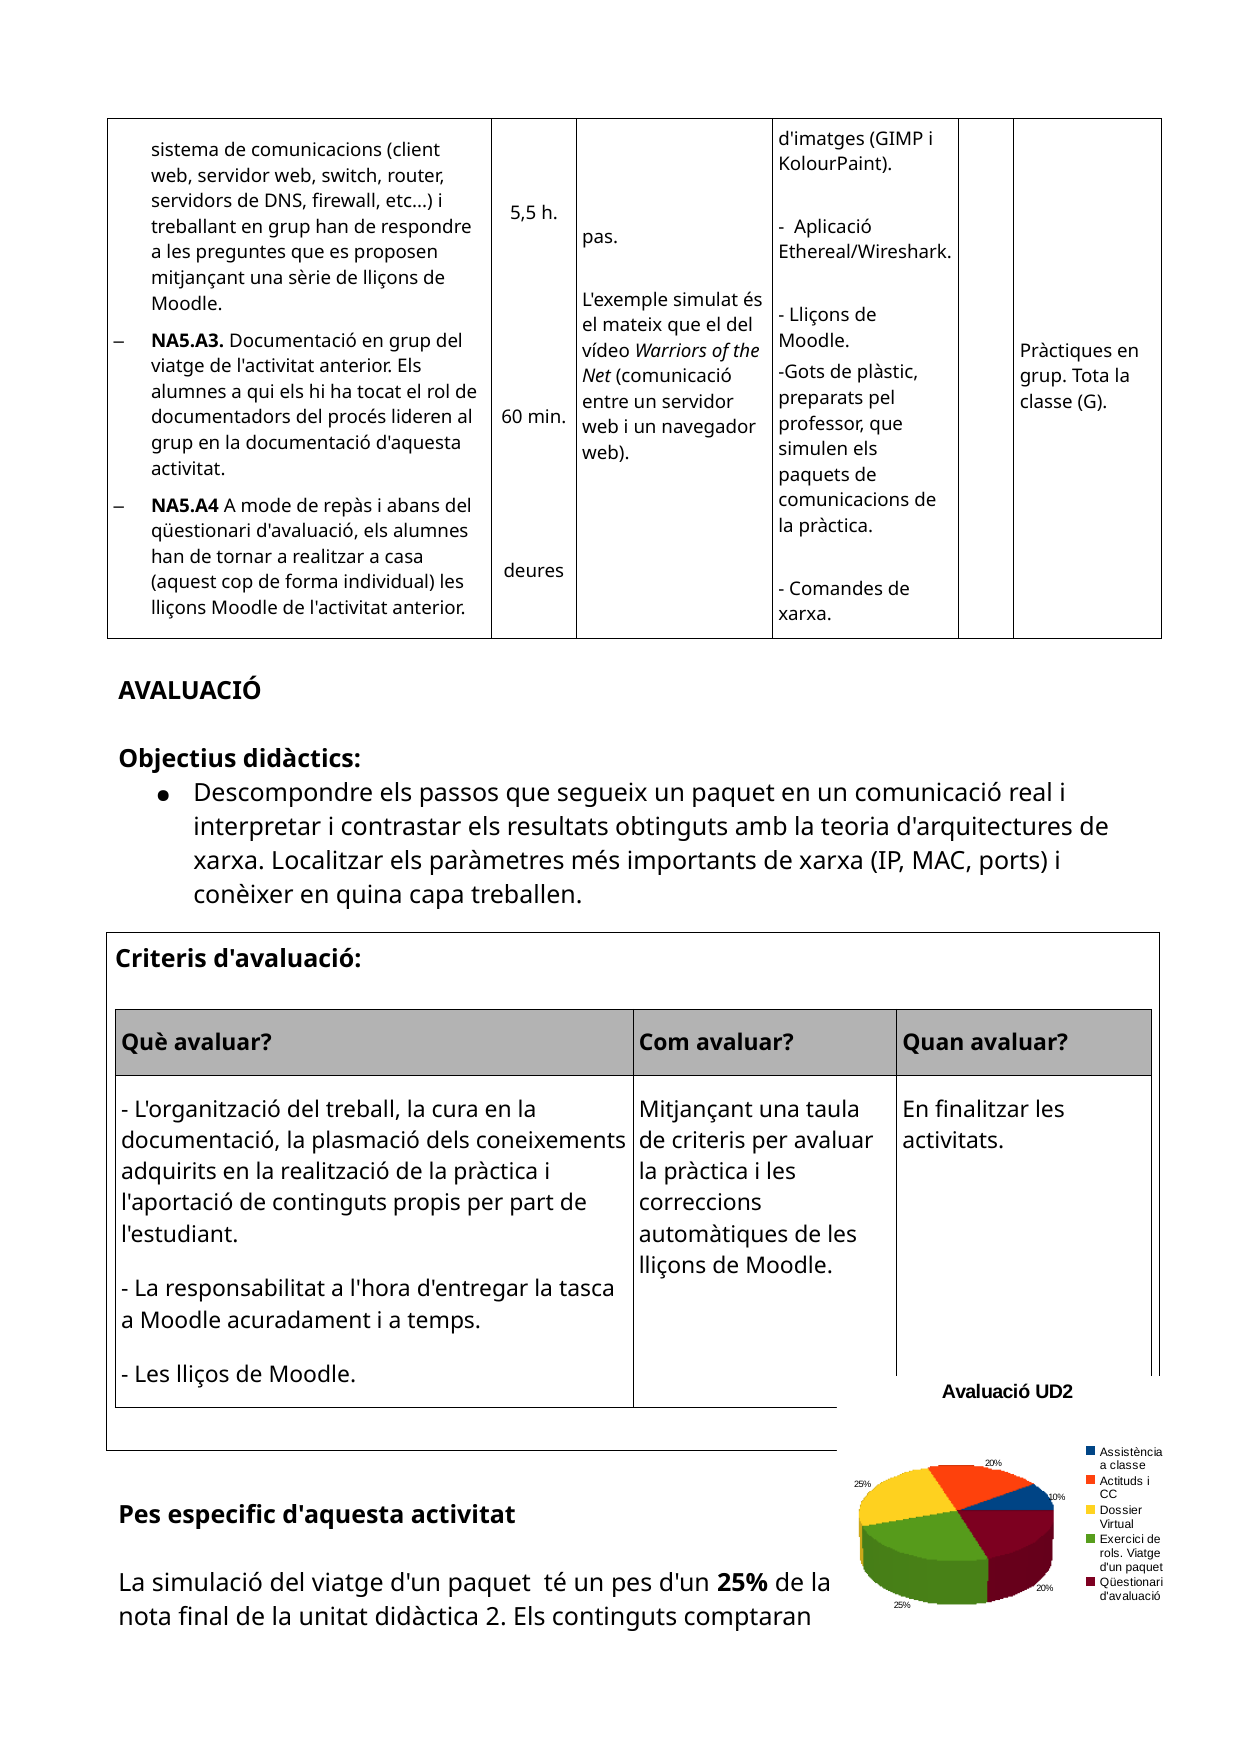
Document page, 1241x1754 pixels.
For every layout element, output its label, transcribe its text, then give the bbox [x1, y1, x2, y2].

text AVALUACIÓ [118, 673, 1122, 707]
table_cell d'imatges (GIMP i KolourPaint). - Aplicació Ethereal/Wireshark. - Lliçons de Moodle. -Gots de plàstic, preparats pel professor, que simulen els paquets de comunicacions de la pràctica. - Comandes de xarxa. [773, 119, 958, 637]
text La simulació del viatge d'un paquet té un pes d'un 25% de la nota final de la unitat didàctica 2. Els continguts comptaran [118, 1564, 836, 1632]
table_header Quan avaluar? [897, 1010, 1151, 1075]
text Criteris d'avaluació: [115, 941, 1151, 974]
text Objectius didàctics: [118, 741, 1122, 775]
list Descompondre els passos que segueix un paquet en un comunicació real i interpretar i contrastar els resultats obtinguts amb la teoria d'arquitectures de xarxa. Localitzar els paràmetres més importants de xarxa (IP, MAC, ports) i conèixer en quina capa treballen. [156, 775, 1122, 911]
table_cell Mitjançant una taula de criteris per avaluar la pràctica i les correccions automàtiques de les lliçons de Moodle. [634, 1076, 896, 1407]
table_cell - L'organització del treball, la cura en la documentació, la plasmació dels coneixements adquirits en la realització de la pràctica i l'aportació de continguts propis per part de l'estudiant. - La responsabilitat a l'hora d'entregar la tasca a Moodle acuradament i a temps. - Les lliços de Moodle. [116, 1076, 633, 1407]
table_cell Pràctiques en grup. Tota la classe (G). [1014, 119, 1161, 637]
text Pes especific d'aquesta activitat [118, 1496, 836, 1530]
table_cell pas. L'exemple simulat és el mateix que el del vídeo Warriors of the Net (comunicació entre un servidor web i un navegador web). [577, 119, 772, 637]
table_cell 5,5 h. 60 min. deures [492, 119, 576, 637]
table_header Com avaluar? [634, 1010, 896, 1075]
table_cell sistema de comunicacions (client web, servidor web, switch, router, servidors de DNS, firewall, etc...) i treballant en grup han de respondre a les preguntes que es proposen mitjançant una sèrie de lliçons de Moodle. NA5.A3. Documentació en grup del viatge de l'activitat anterior. Els alumnes a qui els hi ha tocat el rol de documentadors del procés lideren al grup en la documentació d'aquesta activitat. NA5.A4 A mode de repàs i abans del qüestionari d'avaluació, els alumnes han de tornar a realitzar a casa (aquest cop de forma individual) les lliçons Moodle de l'activitat anterior. [108, 119, 491, 637]
table_cell [959, 119, 1013, 637]
table_header Què avaluar? [116, 1010, 633, 1075]
table_cell En finalitzar les activitats. [897, 1076, 1151, 1376]
